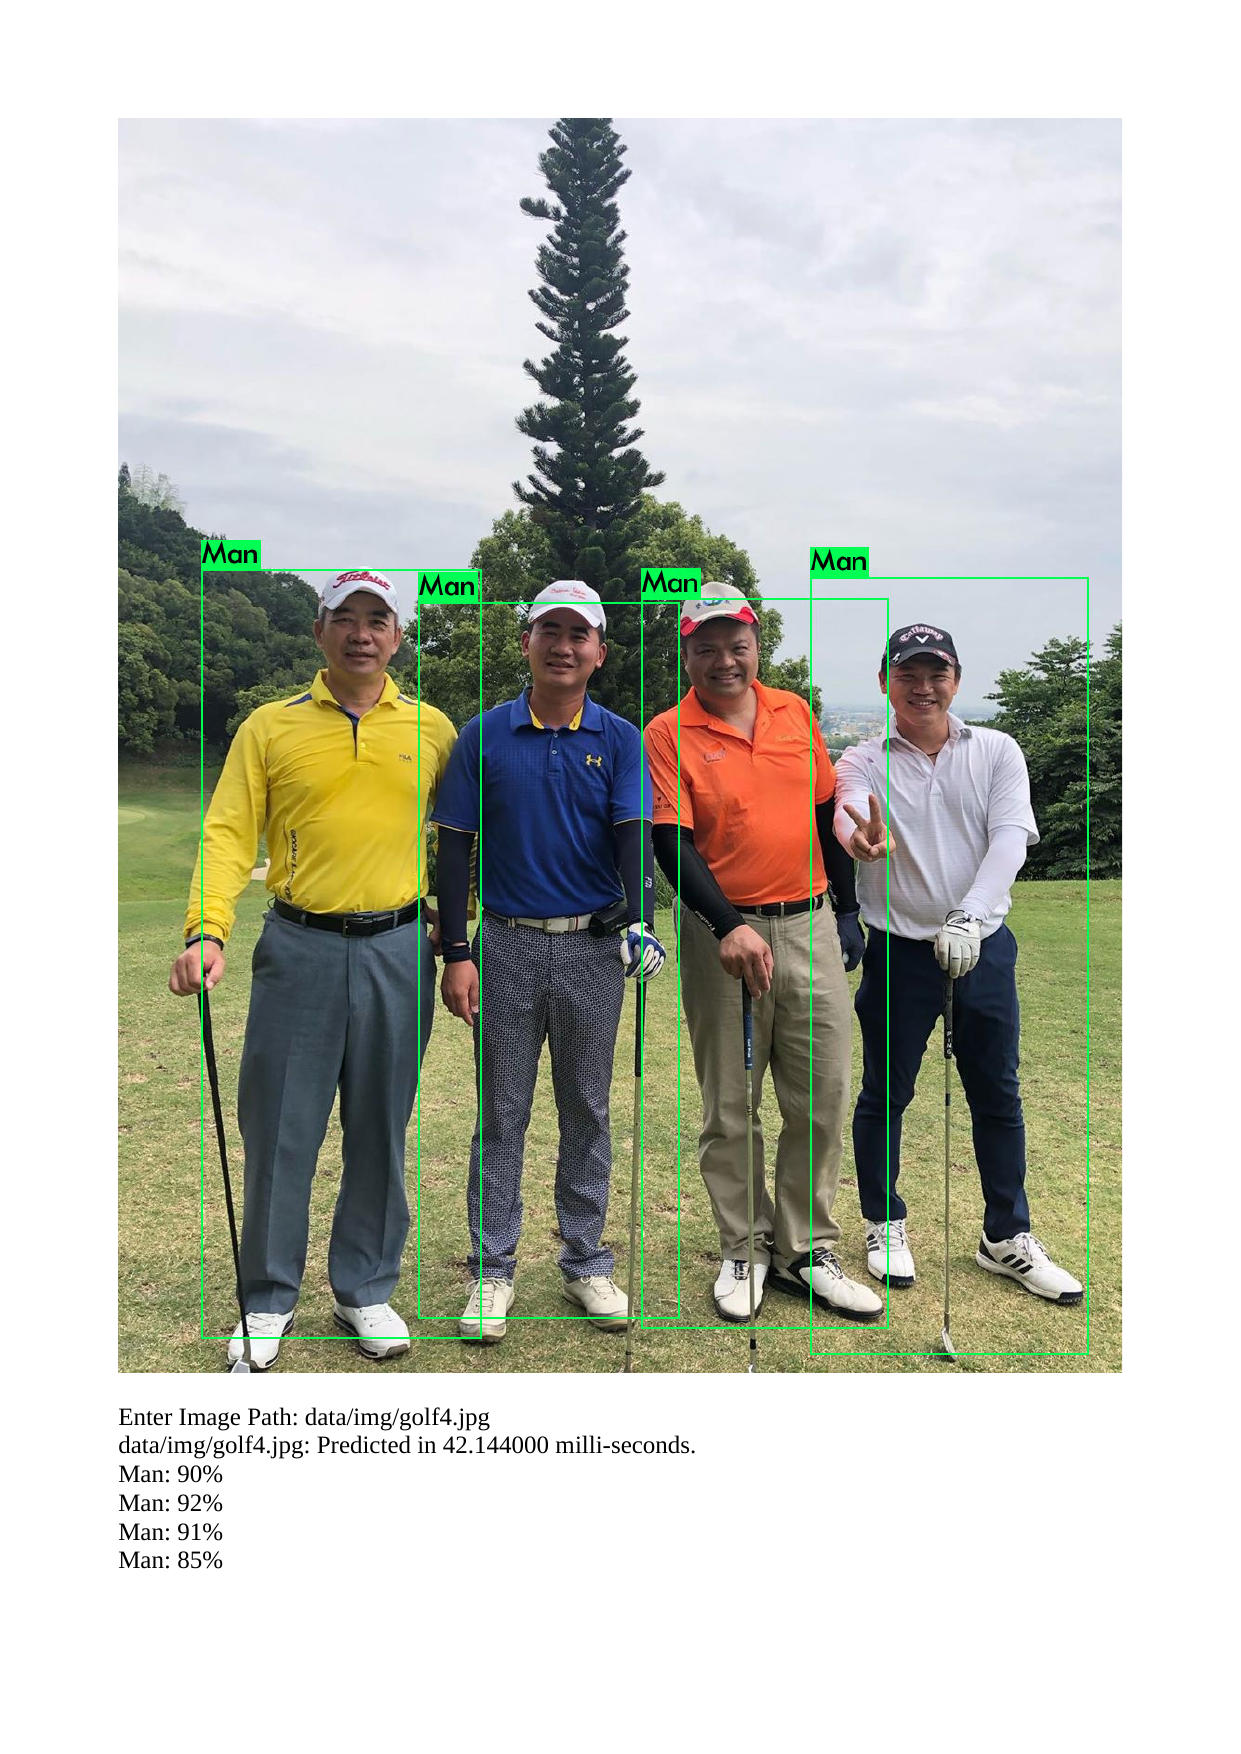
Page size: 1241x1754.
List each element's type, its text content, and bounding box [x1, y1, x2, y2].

picture [118, 118, 1123, 1373]
text Man: 91% [118, 1517, 1122, 1546]
text Man: 92% [118, 1488, 1122, 1517]
text data/img/golf4.jpg: Predicted in 42.144000 milli-seconds. [118, 1431, 1122, 1459]
text Man: 85% [118, 1546, 1122, 1574]
text Man: 90% [118, 1459, 1122, 1488]
text Enter Image Path: data/img/golf4.jpg [118, 1402, 1122, 1431]
